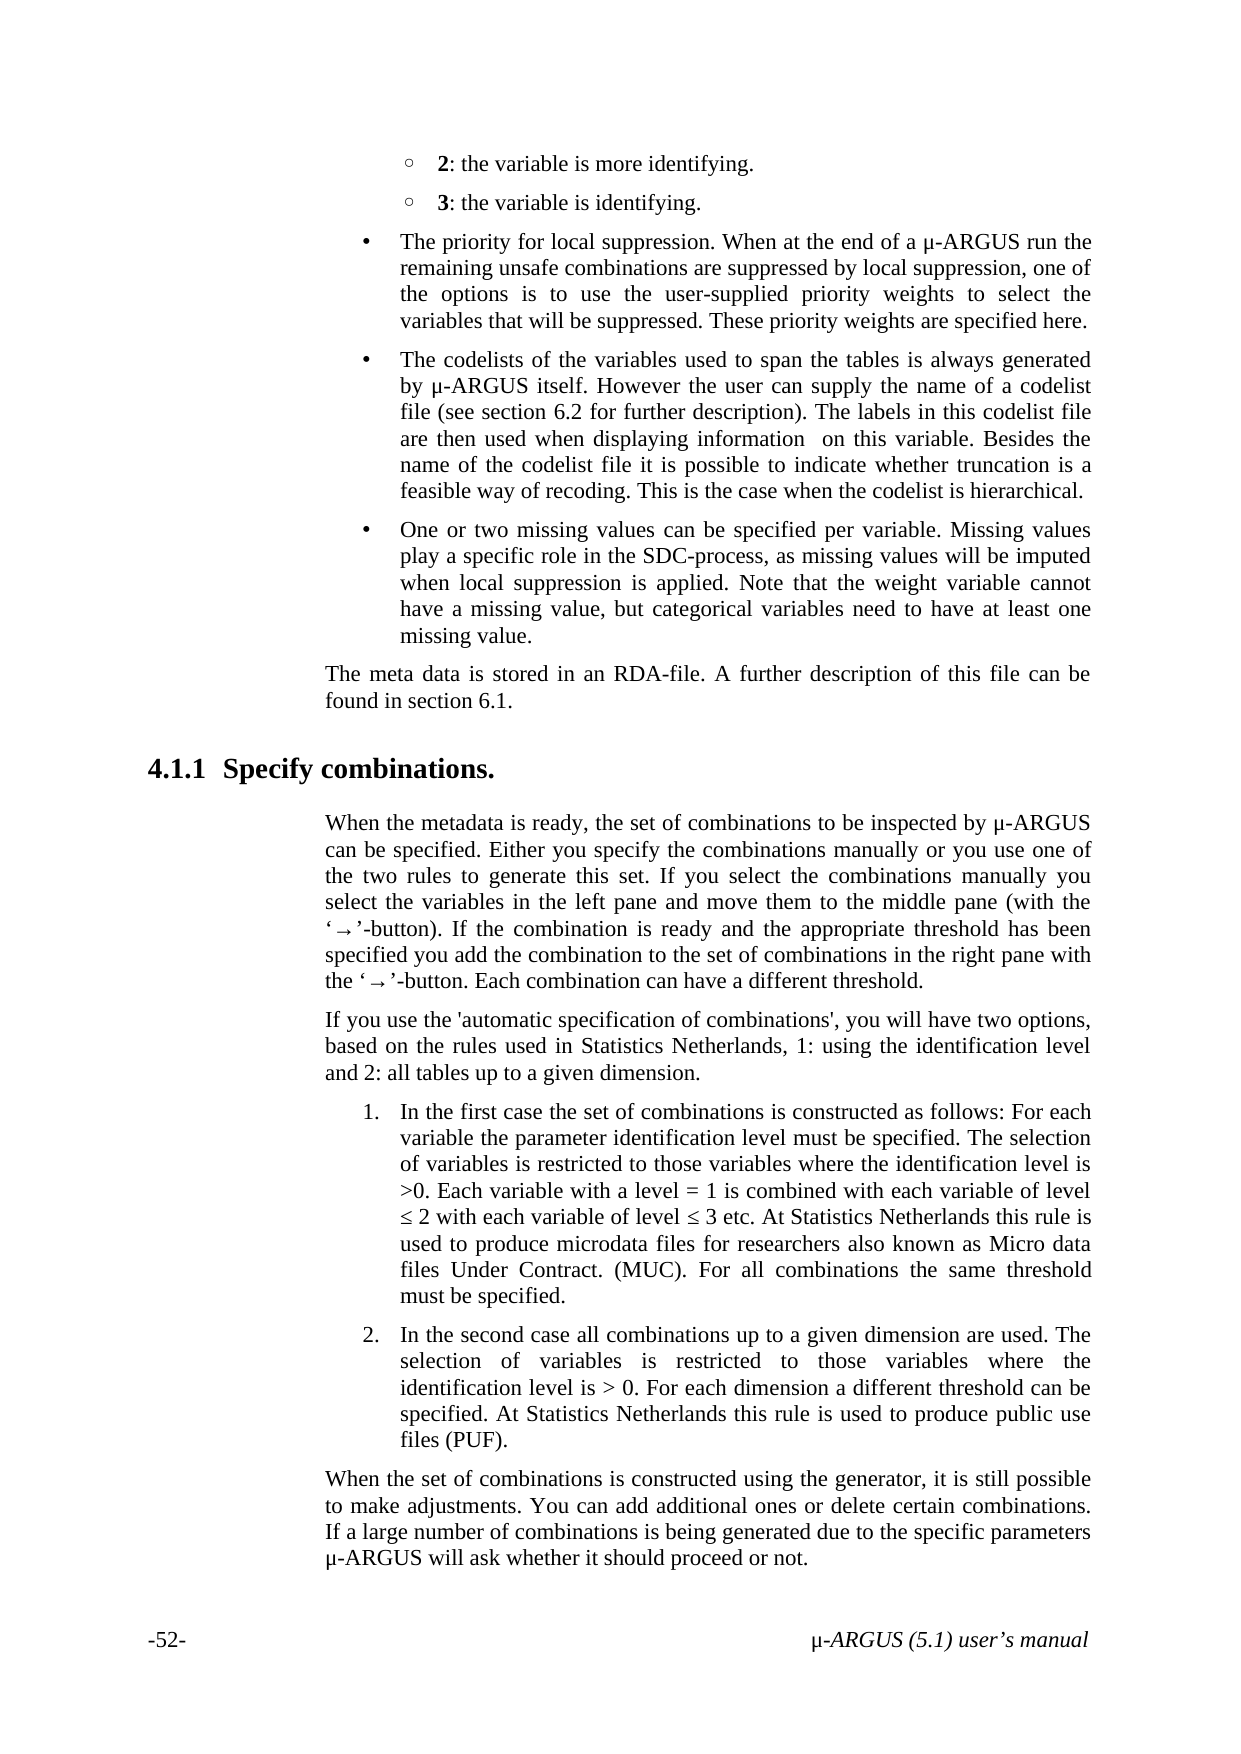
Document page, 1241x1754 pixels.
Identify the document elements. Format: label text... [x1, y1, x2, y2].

list 2: the variable is more identifying. [400, 150, 1092, 176]
list The codelists of the variables used to span the tables is always generated by μ-ARGUS itself. However the user can supply the name of a codelist file (see section 6.2 for further description). The labels in this codelist file are then used when displaying information on this variable. Besides the name of the codelist file it is possible to indicate whether truncation is a feasible way of recoding. This is the case when the codelist is hierarchical. [362, 346, 1092, 504]
list One or two missing values can be specified per variable. Missing values play a specific role in the SDC-process, as missing values will be imputed when local suppression is applied. Note that the weight variable cannot have a missing value, but categorical variables need to have at least one missing value. [362, 516, 1092, 648]
text The meta data is stored in an RDA-file. A further description of this file can be found in section 6.1. [325, 661, 1092, 713]
list In the first case the set of combinations is constructed as follows: For each variable the parameter identification level must be specified. The selection of variables is restricted to those variables where the identification level is >0. Each variable with a level = 1 is combined with each variable of level ≤ 2 with each variable of level ≤ 3 etc. At Statistics Netherlands this rule is used to produce microdata files for researchers also known as Micro data files Under Contract. (MUC). For all combinations the same threshold must be specified. [362, 1098, 1092, 1309]
list The priority for local suppression. When at the end of a μ-ARGUS run the remaining unsafe combinations are suppressed by local suppression, one of the options is to use the user-supplied priority weights to select the variables that will be suppressed. These priority weights are specified here. [362, 228, 1092, 333]
list 3: the variable is identifying. [400, 189, 1092, 215]
list In the second case all combinations up to a given dimension are used. The selection of variables is restricted to those variables where the identification level is > 0. For each dimension a different threshold can be specified. At Statistics Netherlands this rule is used to produce public use files (PUF). [362, 1321, 1092, 1453]
text If you use the 'automatic specification of combinations', you will have two options, based on the rules used in Statistics Netherlands, 1: using the identification level and 2: all tables up to a given dimension. [325, 1006, 1092, 1085]
subtitle Specify combinations. [148, 751, 1092, 784]
text When the set of combinations is constructed using the generator, it is still possible to make adjustments. You can add additional ones or delete certain combinations. If a large number of combinations is being generated due to the specific parameters μ-ARGUS will ask whether it should proceed or not. [325, 1465, 1092, 1571]
text When the metadata is ready, the set of combinations to be inspected by μ-ARGUS can be specified. Either you specify the combinations manually or you use one of the two rules to generate this set. If you select the combinations manually you select the variables in the left pane and move them to the middle pane (with the ‘→’‑button). If the combination is ready and the appropriate threshold has been specified you add the combination to the set of combinations in the right pane with the ‘→’-button. Each combination can have a different threshold. [325, 809, 1092, 994]
